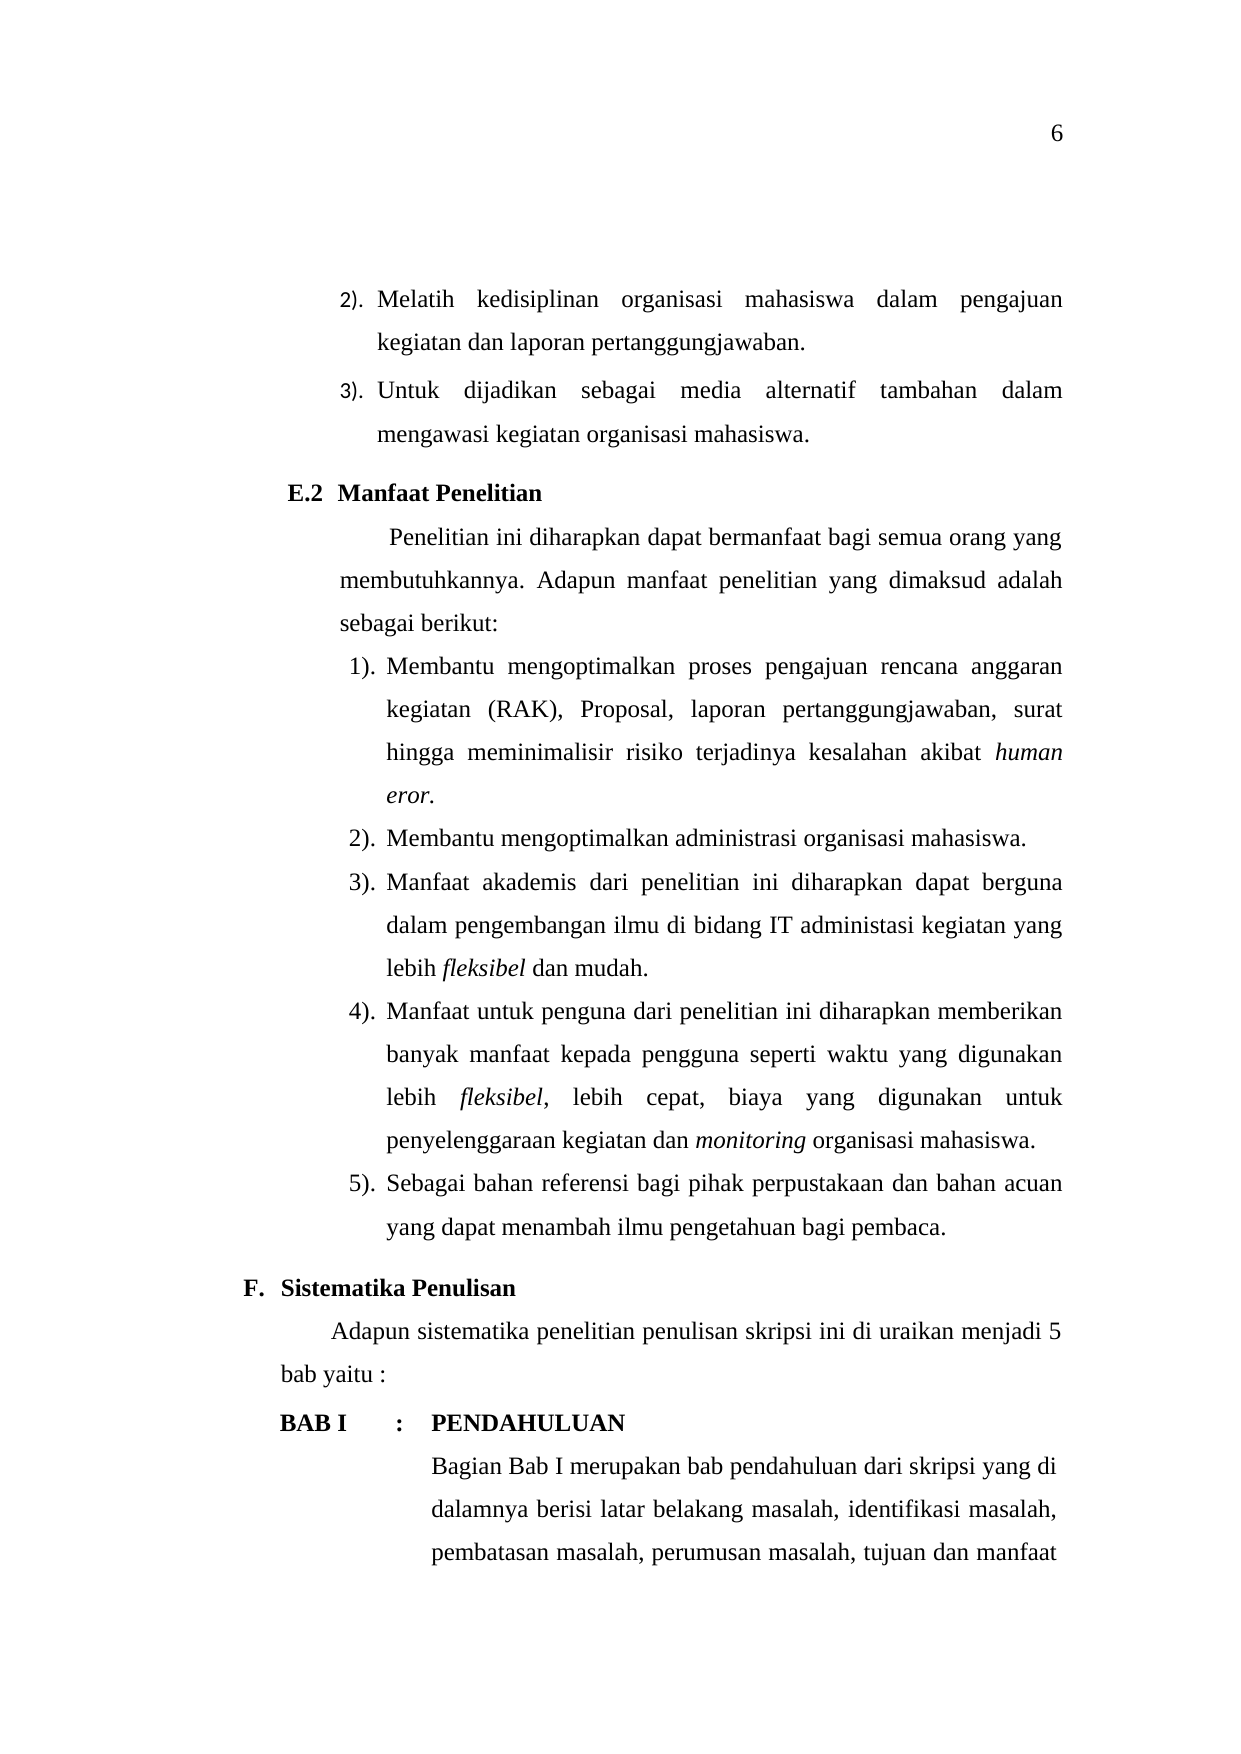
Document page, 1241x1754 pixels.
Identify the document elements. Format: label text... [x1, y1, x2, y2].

table_header PENDAHULUAN Bagian Bab I merupakan bab pendahuluan dari skripsi yang di dalamnya berisi latar belakang masalah, identifikasi masalah, pembatasan masalah, perumusan masalah, tujuan dan manfaat [425, 1402, 1063, 1572]
title Manfaat untuk penguna dari penelitian ini diharapkan memberikan banyak manfaat kepada pengguna seperti waktu yang digunakan lebih fleksibel, lebih cepat, biaya yang digunakan untuk penyelenggaraan kegiatan dan monitoring organisasi mahasiswa. [349, 996, 1063, 1154]
list Adapun sistematika penelitian penulisan skripsi ini di uraikan menjadi 5 bab yaitu : [281, 1316, 1063, 1388]
title Manfaat akademis dari penelitian ini diharapkan dapat berguna dalam pengembangan ilmu di bidang IT administasi kegiatan yang lebih fleksibel dan mudah. [349, 867, 1063, 982]
list Untuk dijadikan sebagai media alternatif tambahan dalam mengawasi kegiatan organisasi mahasiswa. [339, 375, 1063, 447]
list Sistematika Penulisan [243, 1273, 1063, 1301]
table_header : [389, 1402, 425, 1572]
list Melatih kedisiplinan organisasi mahasiswa dalam pengajuan kegiatan dan laporan pertanggungjawaban. [339, 284, 1063, 356]
title Sebagai bahan referensi bagi pihak perpustakaan dan bahan acuan yang dapat menambah ilmu pengetahuan bagi pembaca. [349, 1168, 1063, 1240]
list Membantu mengoptimalkan proses pengajuan rencana anggaran kegiatan (RAK), Proposal, laporan pertanggungjawaban, surat hingga meminimalisir risiko terjadinya kesalahan akibat human eror. [349, 651, 1063, 809]
table_header BAB I [236, 1402, 389, 1572]
list Penelitian ini diharapkan dapat bermanfaat bagi semua orang yang membutuhkannya. Adapun manfaat penelitian yang dimaksud adalah sebagai berikut: [339, 522, 1063, 637]
title Membantu mengoptimalkan administrasi organisasi mahasiswa. [349, 823, 1063, 852]
list Manfaat Penelitian [287, 478, 1063, 507]
